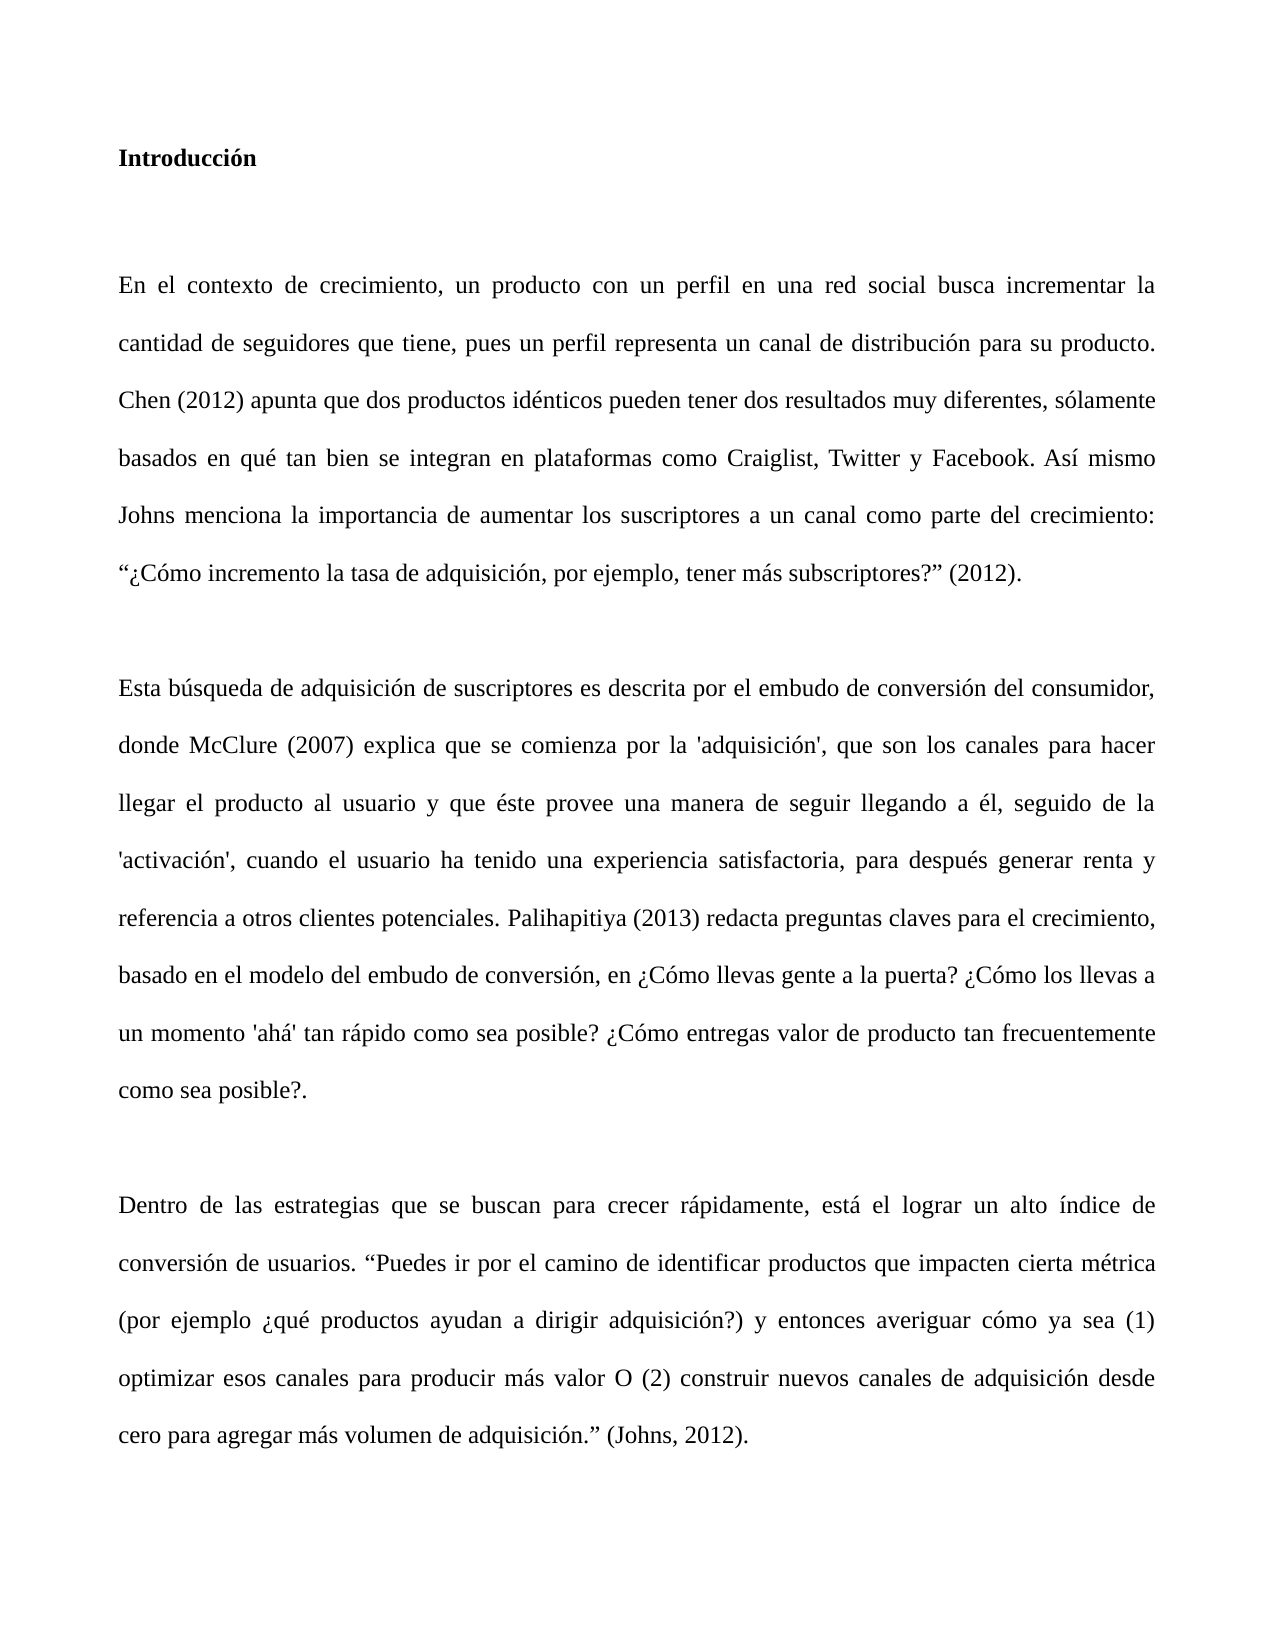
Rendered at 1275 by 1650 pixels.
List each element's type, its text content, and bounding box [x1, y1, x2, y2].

subtitle Introducción [118, 143, 1157, 172]
text Dentro de las estrategias que se buscan para crecer rápidamente, está el lograr un alto índice de conversión de usuarios. “Puedes ir por el camino de identificar productos que impacten cierta métrica (por ejemplo ¿qué productos ayudan a dirigir adquisición?) y entonces averiguar cómo ya sea (1) optimizar esos canales para producir más valor O (2) construir nuevos canales de adquisición desde cero para agregar más volumen de adquisición.” (Johns, 2012). [118, 1191, 1157, 1449]
text Esta búsqueda de adquisición de suscriptores es descrita por el embudo de conversión del consumidor, donde McClure (2007) explica que se comienza por la 'adquisición', que son los canales para hacer llegar el producto al usuario y que éste provee una manera de seguir llegando a él, seguido de la 'activación', cuando el usuario ha tenido una experiencia satisfactoria, para después generar renta y referencia a otros clientes potenciales. Palihapitiya (2013) redacta preguntas claves para el crecimiento, basado en el modelo del embudo de conversión, en ¿Cómo llevas gente a la puerta? ¿Cómo los llevas a un momento 'ahá' tan rápido como sea posible? ¿Cómo entregas valor de producto tan frecuentemente como sea posible?. [118, 673, 1157, 1104]
text En el contexto de crecimiento, un producto con un perfil en una red social busca incrementar la cantidad de seguidores que tiene, pues un perfil representa un canal de distribución para su producto. Chen (2012) apunta que dos productos idénticos pueden tener dos resultados muy diferentes, sólamente basados en qué tan bien se integran en plataformas como Craiglist, Twitter y Facebook. Así mismo Johns menciona la importancia de aumentar los suscriptores a un canal como parte del crecimiento: “¿Cómo incremento la tasa de adquisición, por ejemplo, tener más subscriptores?” (2012). [118, 271, 1157, 587]
